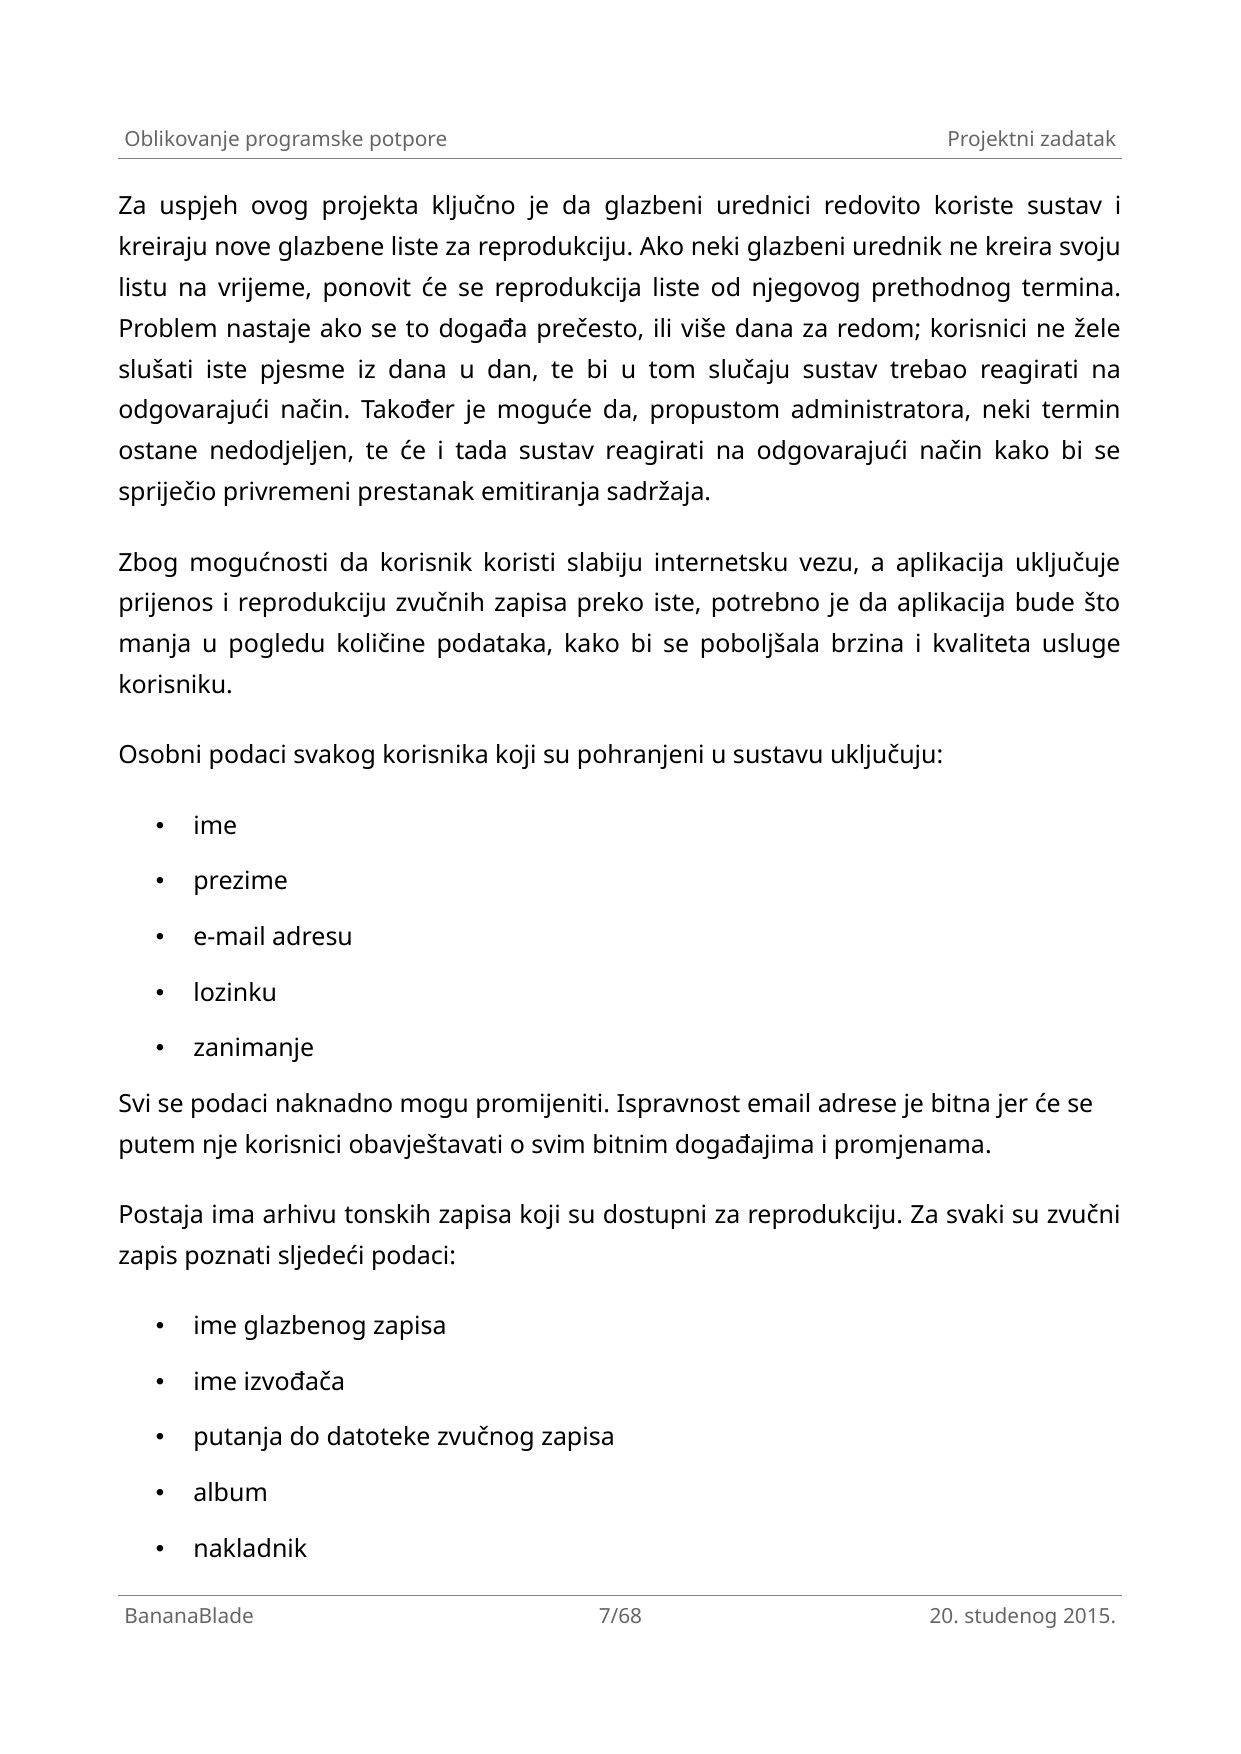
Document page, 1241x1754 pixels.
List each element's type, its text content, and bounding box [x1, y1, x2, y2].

text Za uspjeh ovog projekta ključno je da glazbeni urednici redovito koriste sustav i kreiraju nove glazbene liste za reprodukciju. Ako neki glazbeni urednik ne kreira svoju listu na vrijeme, ponovit će se reprodukcija liste od njegovog prethodnog termina. Problem nastaje ako se to događa prečesto, ili više dana za redom; korisnici ne žele slušati iste pjesme iz dana u dan, te bi u tom slučaju sustav trebao reagirati na odgovarajući način. Također je moguće da, propustom administratora, neki termin ostane nedodjeljen, te će i tada sustav reagirati na odgovarajući način kako bi se spriječio privremeni prestanak emitiranja sadržaja. [118, 188, 1122, 508]
list lozinku [156, 974, 1122, 1008]
list zanimanje [156, 1030, 1122, 1064]
list ime [156, 807, 1122, 841]
list ime izvođača [156, 1363, 1122, 1397]
text Postaja ima arhivu tonskih zapisa koji su dostupni za reprodukciju. Za svaki su zvučni zapis poznati sljedeći podaci: [118, 1197, 1122, 1271]
list putanja do datoteke zvučnog zapisa [156, 1419, 1122, 1453]
text Zbog mogućnosti da korisnik koristi slabiju internetsku vezu, a aplikacija uključuje prijenos i reprodukciju zvučnih zapisa preko iste, potrebno je da aplikacija bude što manja u pogledu količine podataka, kako bi se poboljšala brzina i kvaliteta usluge korisniku. [118, 544, 1122, 701]
text Osobni podaci svakog korisnika koji su pohranjeni u sustavu uključuju: [118, 737, 1122, 771]
list nakladnik [156, 1530, 1122, 1564]
list album [156, 1474, 1122, 1509]
list ime glazbenog zapisa [156, 1308, 1122, 1342]
list prezime [156, 863, 1122, 897]
text Svi se podaci naknadno mogu promijeniti. Ispravnost email adrese je bitna jer će se putem nje korisnici obavještavati o svim bitnim događajima i promjenama. [118, 1085, 1122, 1160]
list e-mail adresu [156, 918, 1122, 953]
